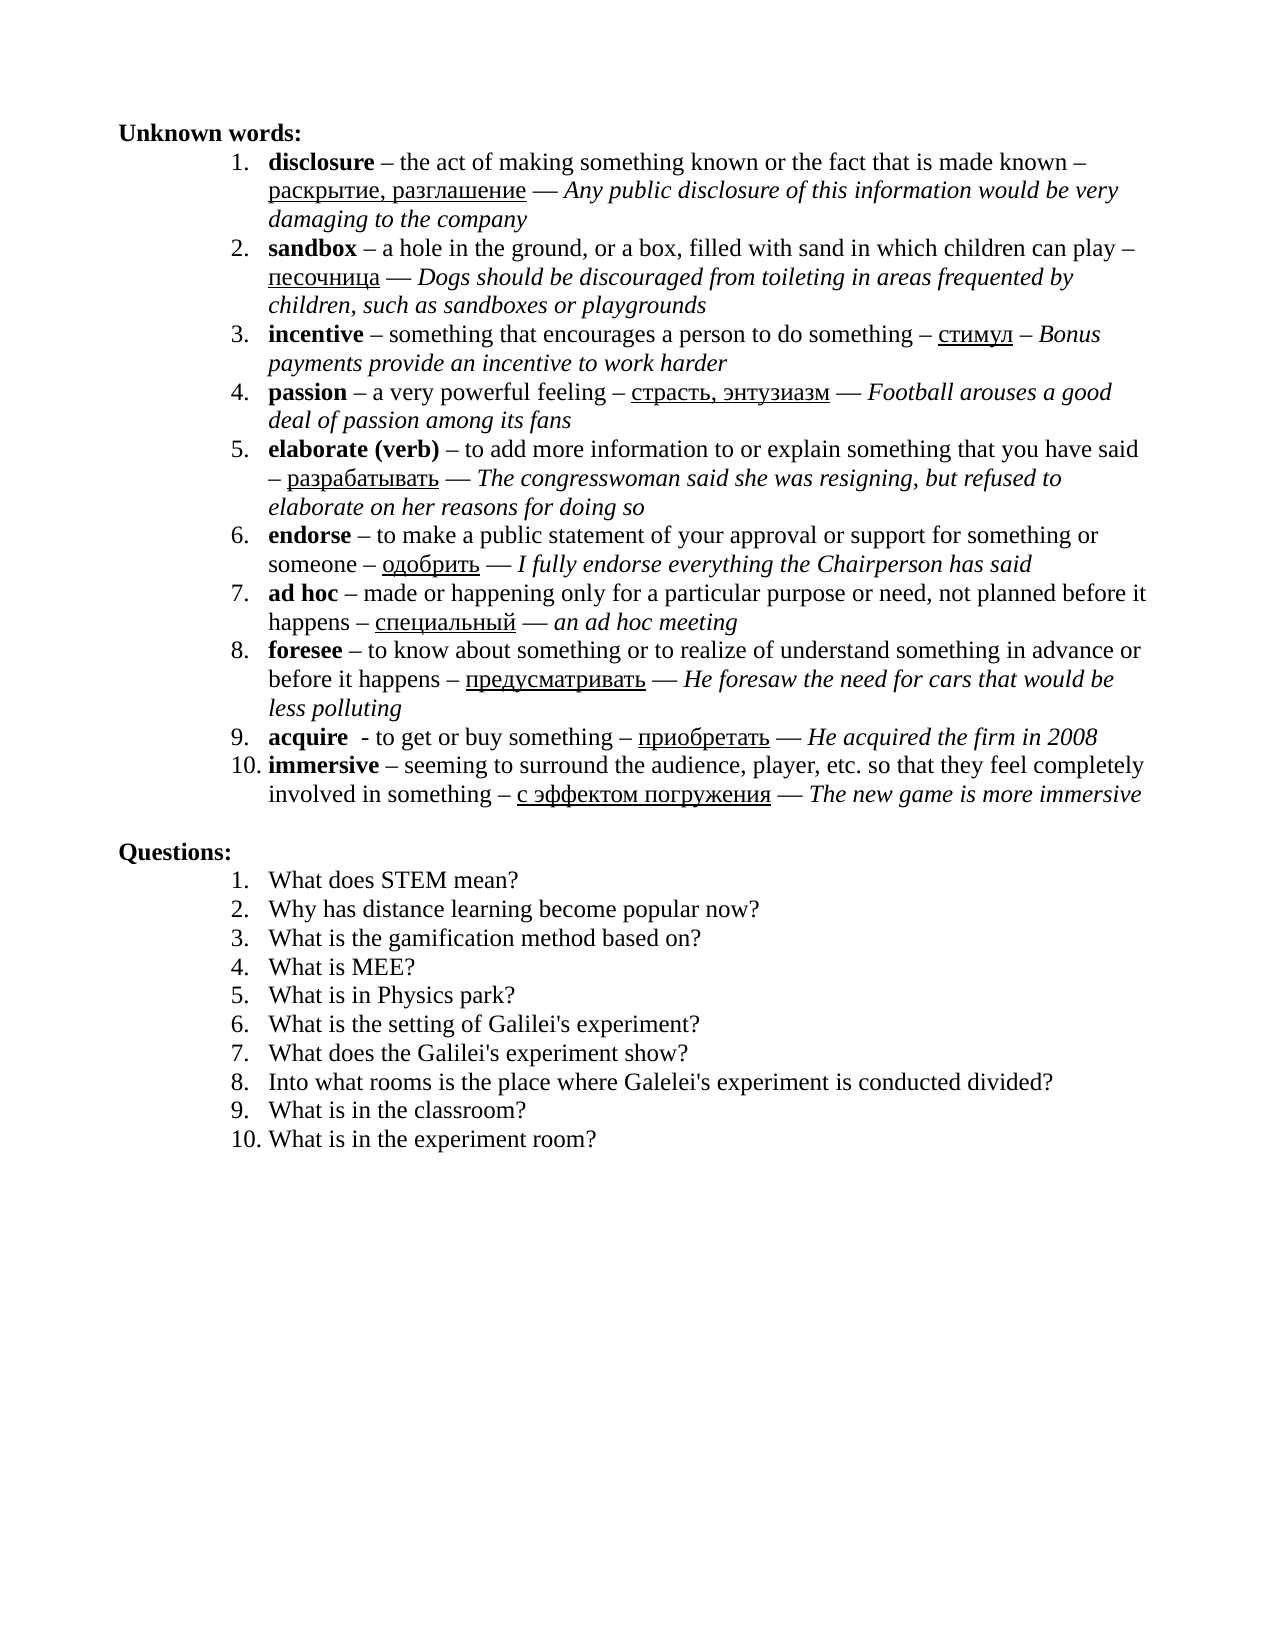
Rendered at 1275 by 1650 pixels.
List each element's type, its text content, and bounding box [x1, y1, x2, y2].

list elaborate (verb) – to add more information to or explain something that you have said – разрабатывать — The congresswoman said she was resigning, but refused to elaborate on her reasons for doing so [231, 434, 1157, 521]
list acquire - to get or buy something – приобретать — He acquired the firm in 2008 [231, 722, 1157, 751]
list What is in the experiment room? [231, 1124, 1157, 1153]
text Questions: [118, 837, 1157, 866]
list foresee – to know about something or to realize of understand something in advance or before it happens – предусматривать — He foresaw the need for cars that would be less polluting [231, 636, 1157, 722]
list sandbox – a hole in the ground, or a box, filled with sand in which children can play – песочница — Dogs should be discouraged from toileting in areas frequented by children, such as sandboxes or playgrounds [231, 233, 1157, 319]
list What is in the classroom? [231, 1096, 1157, 1124]
list passion – a very powerful feeling – страсть, энтузиазм — Football arouses a good deal of passion among its fans [231, 377, 1157, 434]
list Why has distance learning become popular now? [231, 894, 1157, 923]
list What does the Galilei's experiment show? [231, 1038, 1157, 1067]
text Unknown words: [118, 118, 1157, 147]
list ad hoc – made or happening only for a particular purpose or need, not planned before it happens – специальный — an ad hoc meeting [231, 578, 1157, 636]
list What does STEM mean? [231, 866, 1157, 894]
list What is the gamification method based on? [231, 923, 1157, 952]
list incentive – something that encourages a person to do something – стимул – Bonus payments provide an incentive to work harder [231, 319, 1157, 377]
list immersive – seeming to surround the audience, player, etc. so that they feel completely involved in something – с эффектом погружения — The new game is more immersive [231, 751, 1157, 808]
list What is the setting of Galilei's experiment? [231, 1009, 1157, 1038]
list What is in Physics park? [231, 981, 1157, 1009]
list endorse – to make a public statement of your approval or support for something or someone – одобрить — I fully endorse everything the Chairperson has said [231, 521, 1157, 578]
list disclosure – the act of making something known or the fact that is made known – раскрытие, разглашение — Any public disclosure of this information would be very damaging to the company [231, 147, 1157, 233]
list What is MEE? [231, 952, 1157, 981]
list Into what rooms is the place where Galelei's experiment is conducted divided? [231, 1067, 1157, 1096]
